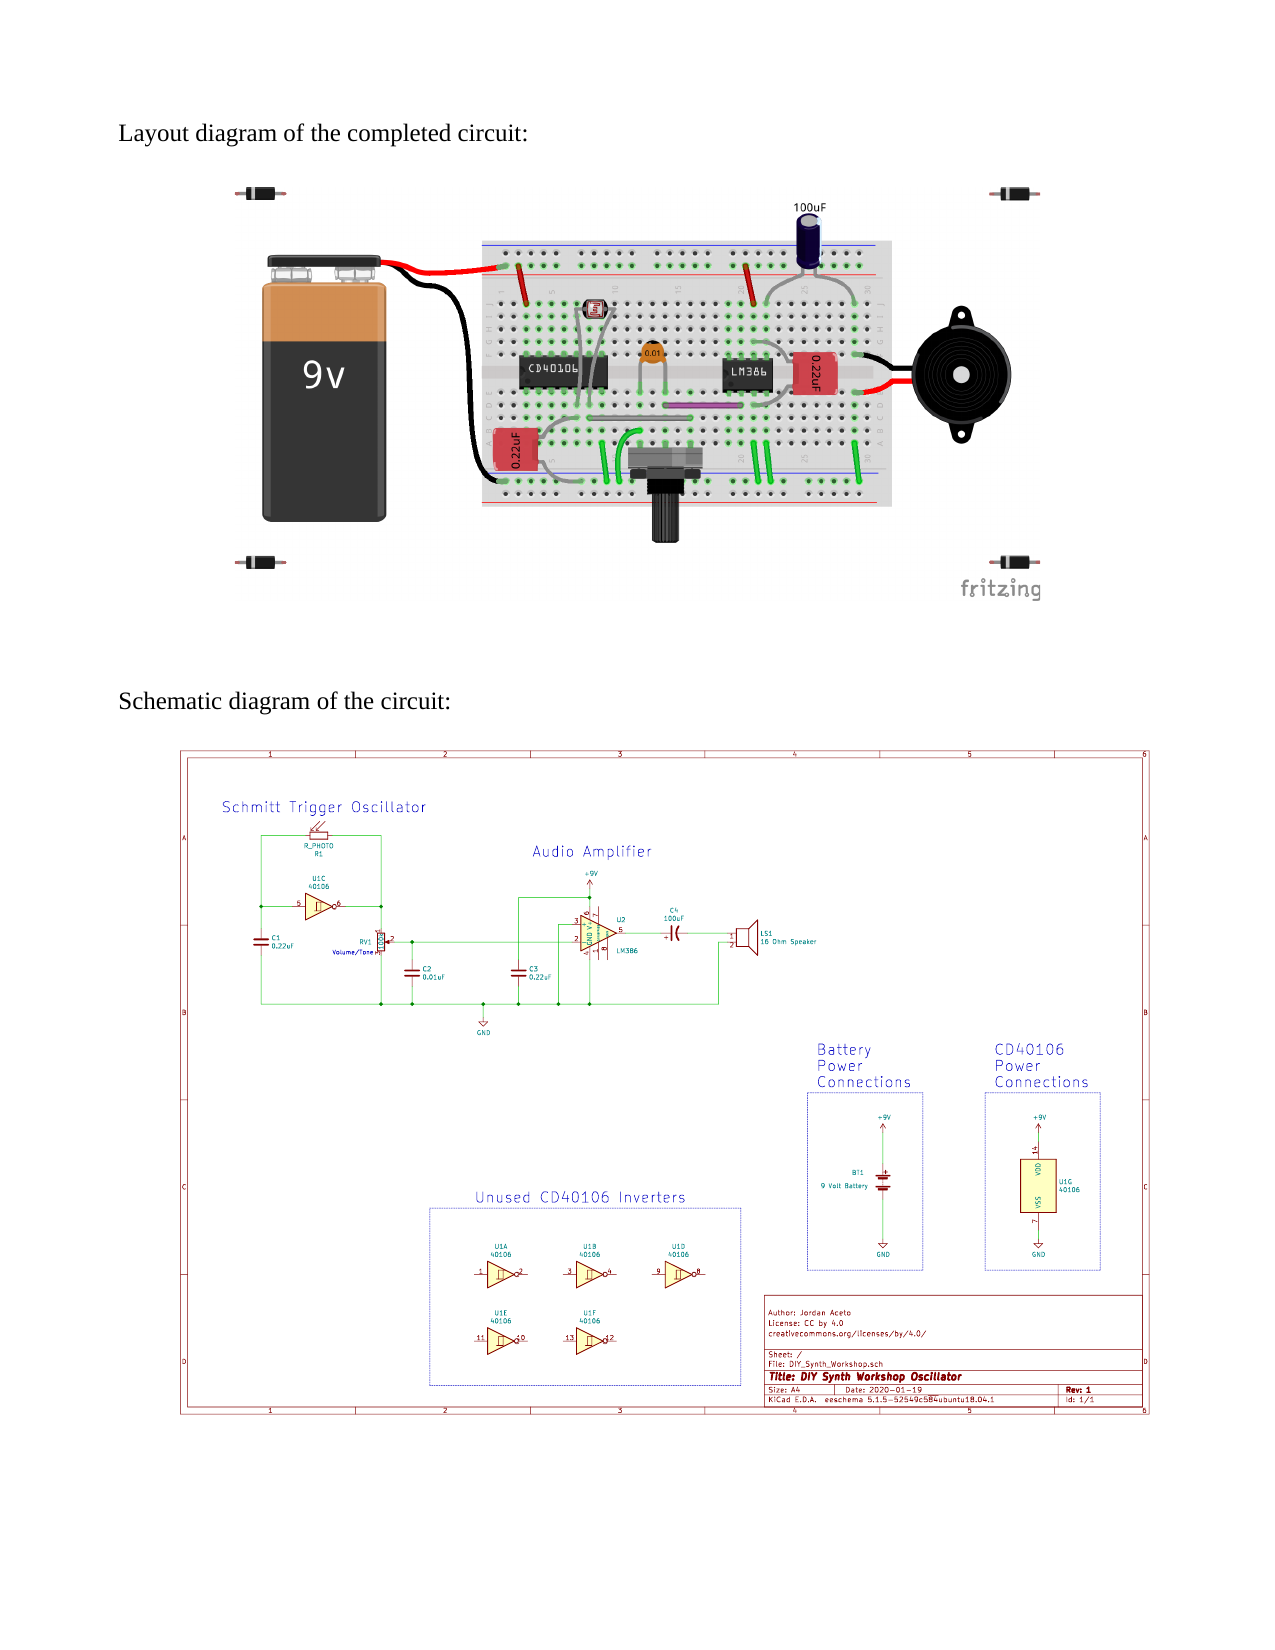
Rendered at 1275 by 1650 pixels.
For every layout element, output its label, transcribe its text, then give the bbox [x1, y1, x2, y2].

text Layout diagram of the completed circuit: [118, 118, 1157, 147]
text Schematic diagram of the circuit: [118, 686, 1157, 715]
picture [234, 187, 1041, 601]
